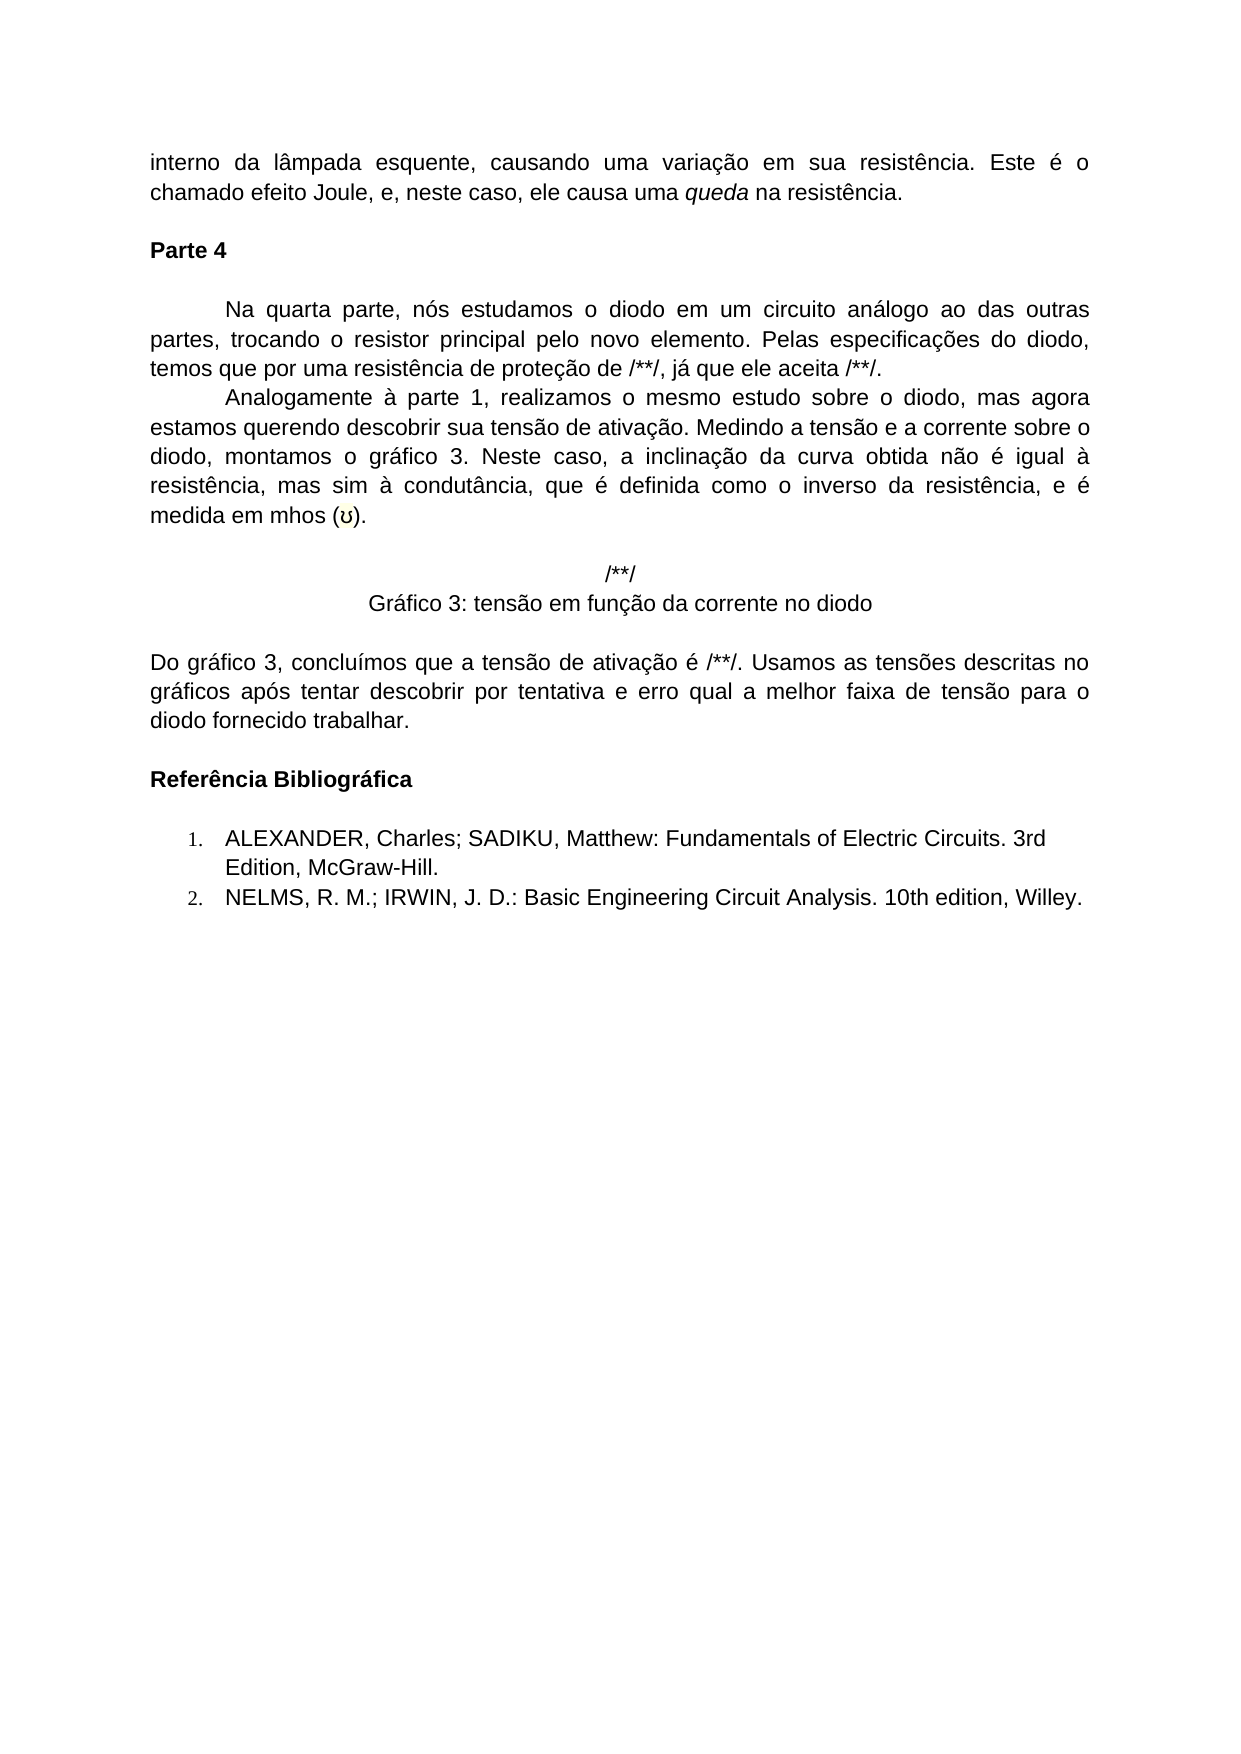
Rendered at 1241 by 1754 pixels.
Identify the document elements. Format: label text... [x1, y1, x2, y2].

text Parte 4 [150, 238, 1091, 264]
text Analogamente à parte 1, realizamos o mesmo estudo sobre o diodo, mas agora estamos querendo descobrir sua tensão de ativação. Medindo a tensão e a corrente sobre o diodo, montamos o gráfico 3. Neste caso, a inclinação da curva obtida não é igual à resistência, mas sim à condutância, que é definida como o inverso da resistência, e é medida em mhos (ʊ). [150, 385, 1091, 528]
text Do gráfico 3, concluímos que a tensão de ativação é /**/. Usamos as tensões descritas no gráficos após tentar descobrir por tentativa e erro qual a melhor faixa de tensão para o diodo fornecido trabalhar. [150, 649, 1091, 734]
list ALEXANDER, Charles; SADIKU, Matthew: Fundamentals of Electric Circuits. 3rd Edition, McGraw-Hill. [187, 826, 1091, 881]
text Na quarta parte, nós estudamos o diodo em um circuito análogo ao das outras partes, trocando o resistor principal pelo novo elemento. Pelas especificações do diodo, temos que por uma resistência de proteção de /**/, já que ele aceita /**/. [150, 297, 1091, 381]
text interno da lâmpada esquente, causando uma variação em sua resistência. Este é o chamado efeito Joule, e, neste caso, ele causa uma queda na resistência. [150, 150, 1091, 205]
text Referência Bibliográfica [150, 767, 1091, 792]
list NELMS, R. M.; IRWIN, J. D.: Basic Engineering Circuit Analysis. 10th edition, Willey. [187, 884, 1091, 910]
text /**/ [150, 561, 1091, 587]
text Gráfico 3: tensão em função da corrente no diodo [150, 591, 1091, 616]
